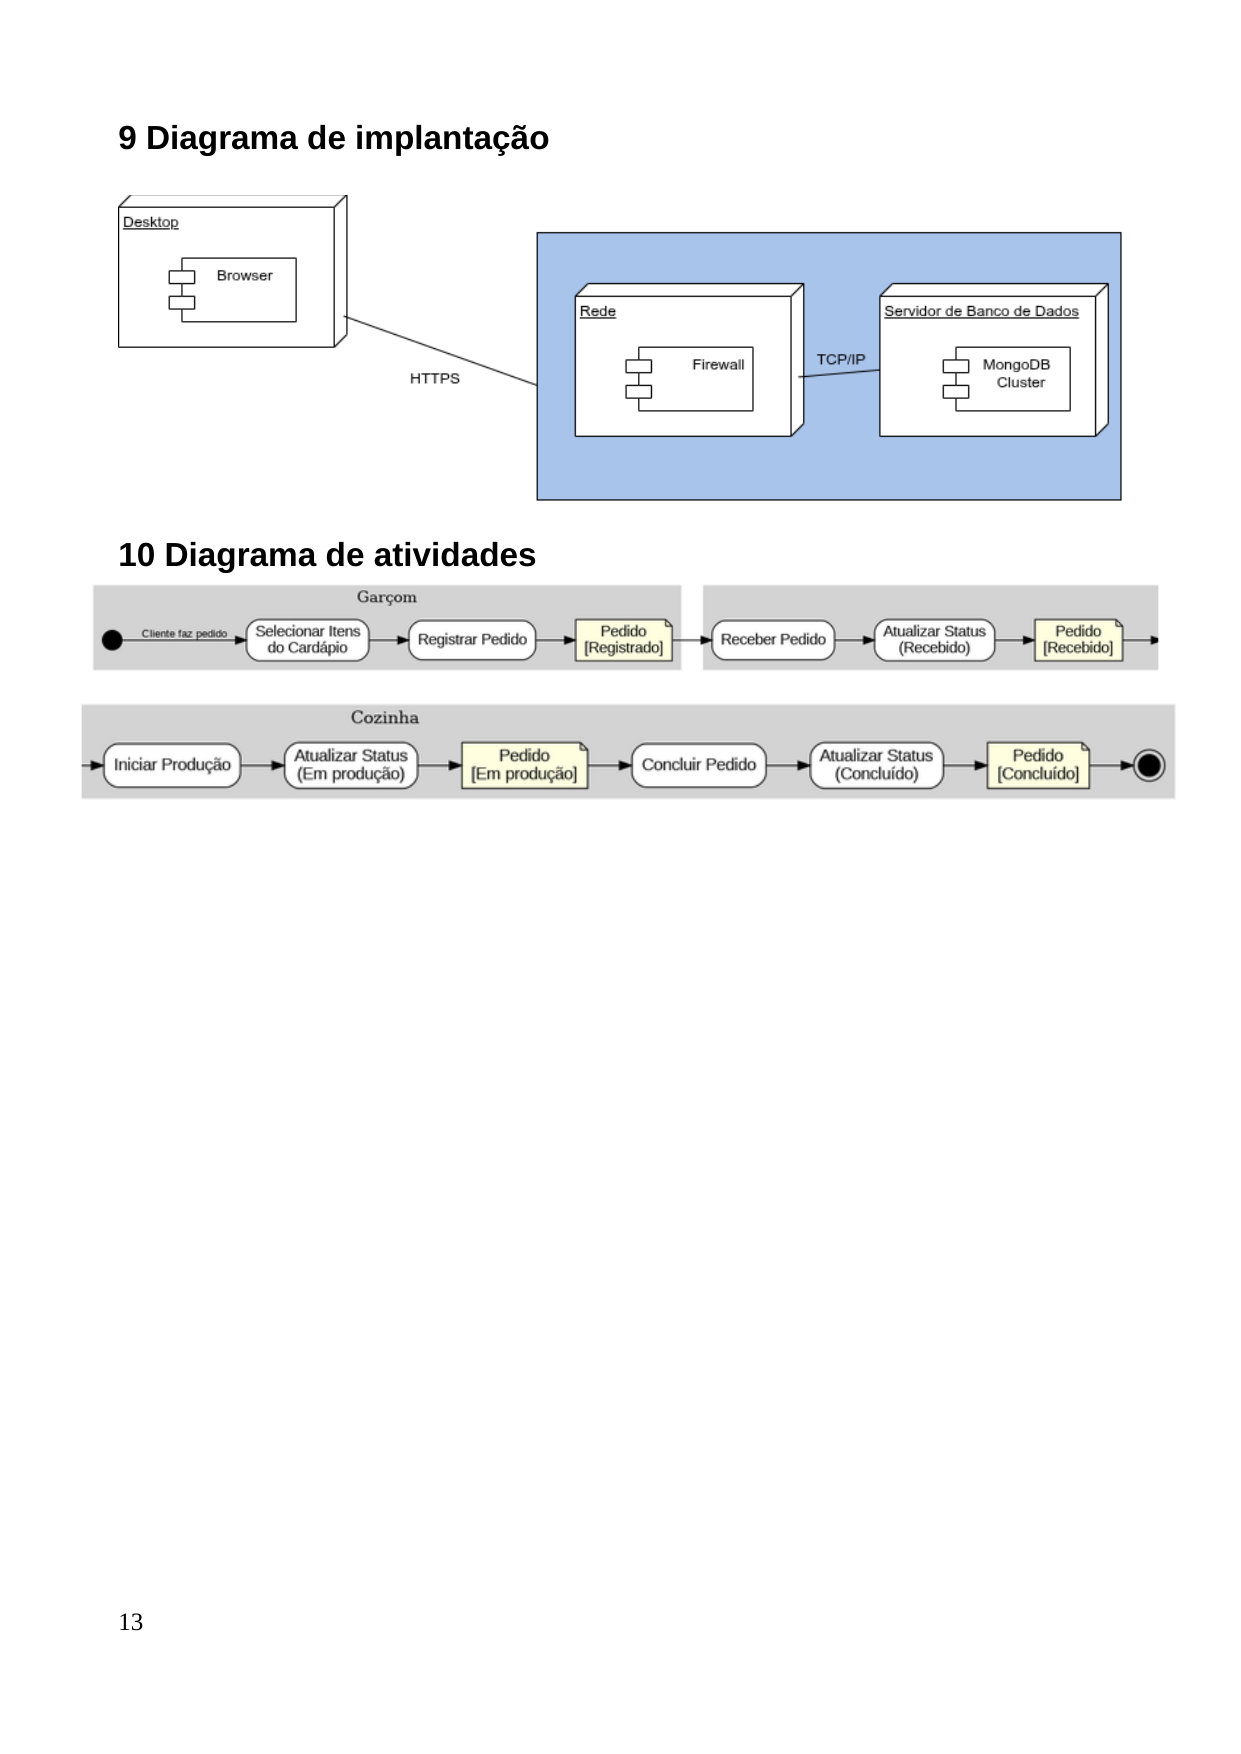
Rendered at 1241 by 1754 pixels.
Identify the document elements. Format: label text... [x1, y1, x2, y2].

text 9 Diagrama de implantação [118, 118, 1122, 157]
text 10 Diagrama de atividades [118, 535, 1122, 574]
picture [118, 195, 1123, 502]
